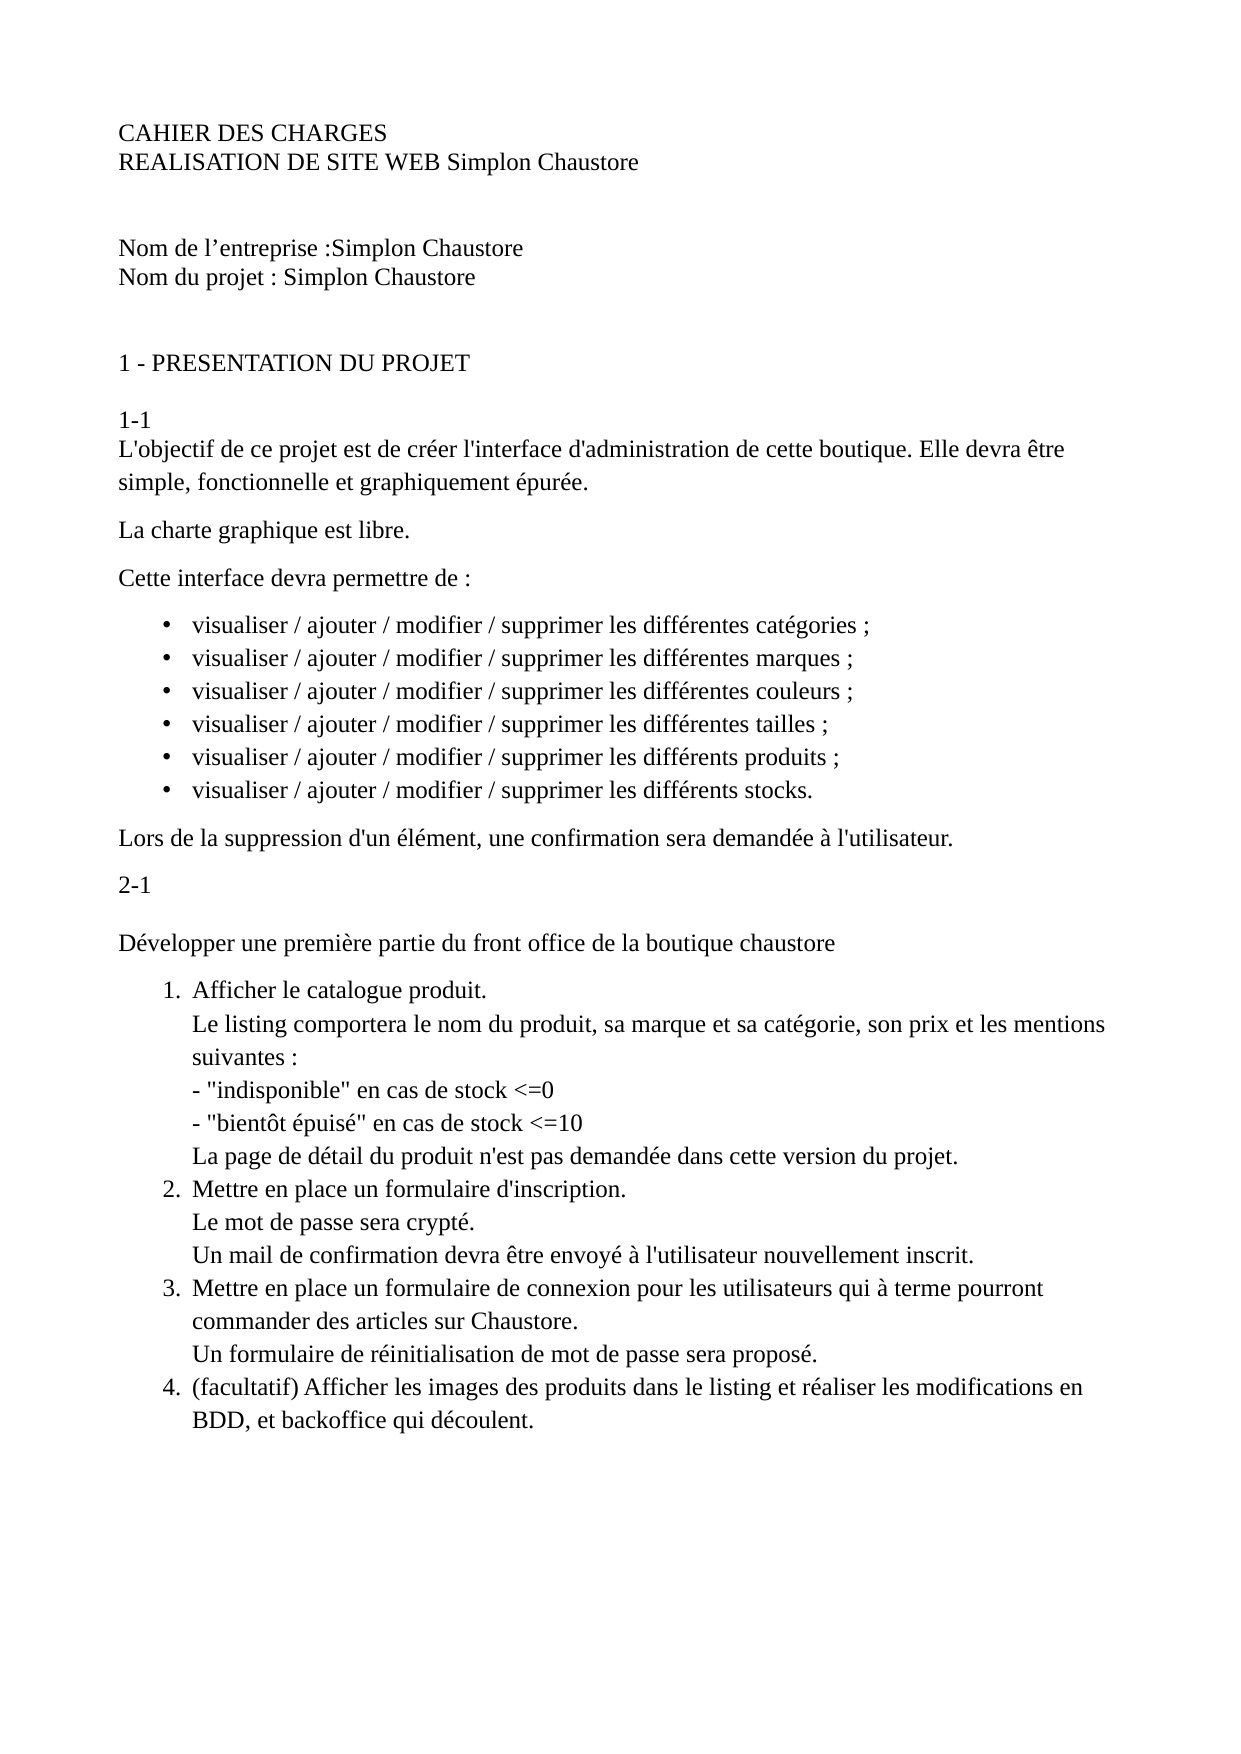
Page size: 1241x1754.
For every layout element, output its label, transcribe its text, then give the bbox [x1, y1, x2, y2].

list Mettre en place un formulaire d'inscription. Le mot de passe sera crypté. Un mail de confirmation devra être envoyé à l'utilisateur nouvellement inscrit. [162, 1174, 1122, 1268]
text Nom de l’entreprise :Simplon Chaustore [118, 233, 1122, 262]
text REALISATION DE SITE WEB Simplon Chaustore [118, 147, 1122, 176]
list visualiser / ajouter / modifier / supprimer les différents produits ; [162, 742, 1122, 771]
list visualiser / ajouter / modifier / supprimer les différentes marques ; [162, 643, 1122, 672]
text Développer une première partie du front office de la boutique chaustore [118, 928, 1122, 957]
text 1 - PRESENTATION DU PROJET [118, 348, 1122, 377]
list visualiser / ajouter / modifier / supprimer les différents stocks. [162, 775, 1122, 804]
text L'objectif de ce projet est de créer l'interface d'administration de cette boutique. Elle devra être simple, fonctionnelle et graphiquement épurée. [118, 434, 1122, 496]
text 2-1 [118, 871, 1122, 899]
text Lors de la suppression d'un élément, une confirmation sera demandée à l'utilisateur. [118, 823, 1122, 852]
list visualiser / ajouter / modifier / supprimer les différentes catégories ; [162, 610, 1122, 639]
list visualiser / ajouter / modifier / supprimer les différentes tailles ; [162, 709, 1122, 738]
text Nom du projet : Simplon Chaustore [118, 262, 1122, 291]
text Cette interface devra permettre de : [118, 563, 1122, 591]
list (facultatif) Afficher les images des produits dans le listing et réaliser les modifications en BDD, et backoffice qui découlent. [162, 1372, 1122, 1434]
list Mettre en place un formulaire de connexion pour les utilisateurs qui à terme pourront commander des articles sur Chaustore. Un formulaire de réinitialisation de mot de passe sera proposé. [162, 1273, 1122, 1368]
list Afficher le catalogue produit. Le listing comportera le nom du produit, sa marque et sa catégorie, son prix et les mentions suivantes : - "indisponible" en cas de stock <=0 - "bientôt épuisé" en cas de stock <=10 La page de détail du produit n'est pas demandée dans cette version du projet. [162, 976, 1122, 1169]
text 1-1 [118, 406, 1122, 434]
list visualiser / ajouter / modifier / supprimer les différentes couleurs ; [162, 676, 1122, 705]
text CAHIER DES CHARGES [118, 118, 1122, 147]
text La charte graphique est libre. [118, 515, 1122, 544]
